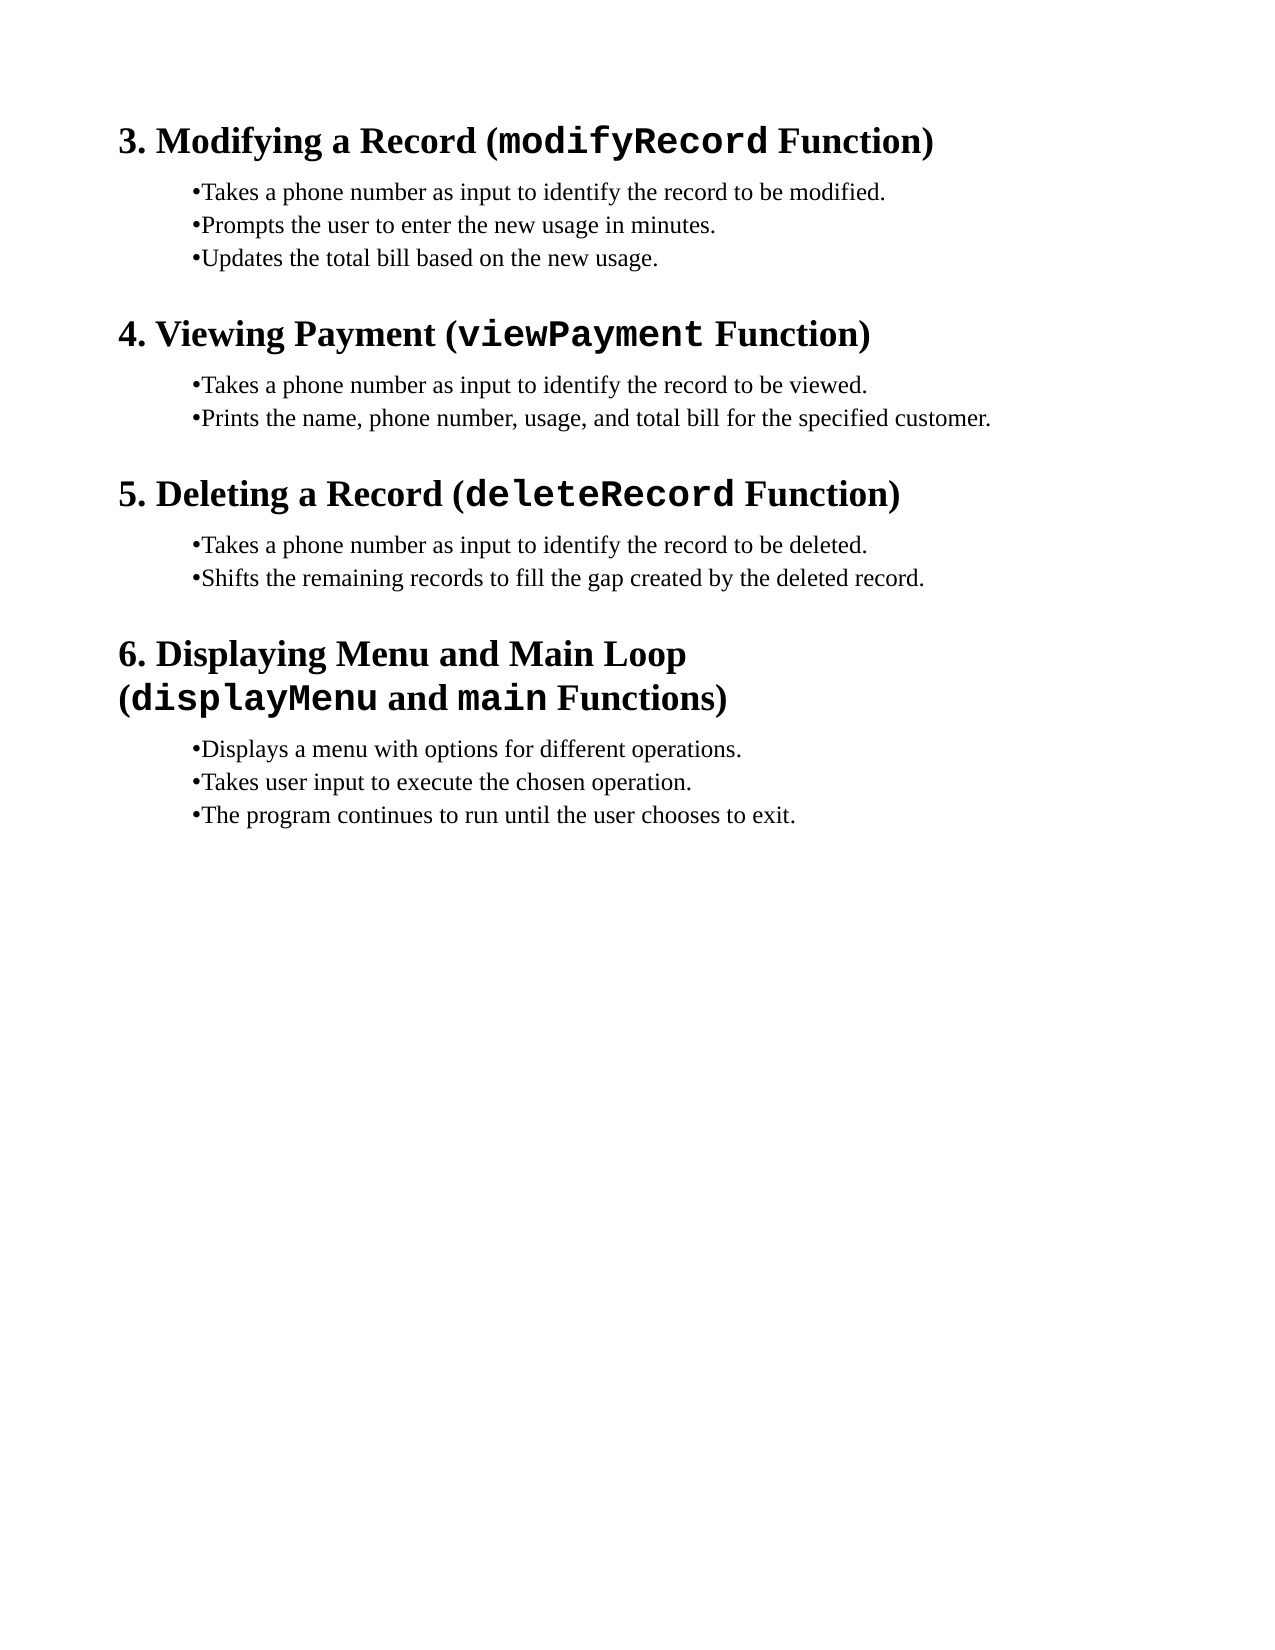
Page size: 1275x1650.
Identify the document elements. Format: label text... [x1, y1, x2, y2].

subtitle 6. Displaying Menu and Main Loop (displayMenu and main Functions) [118, 632, 1157, 721]
subtitle 5. Deleting a Record (deleteRecord Function) [118, 472, 1157, 518]
list Displays a menu with options for different operations. [118, 734, 1157, 762]
list Takes a phone number as input to identify the record to be modified. [118, 177, 1157, 206]
list Shifts the remaining records to fill the gap created by the deleted record. [118, 563, 1157, 592]
list Prints the name, phone number, usage, and total bill for the specified customer. [118, 403, 1157, 432]
list Takes a phone number as input to identify the record to be viewed. [118, 370, 1157, 399]
list Updates the total bill based on the new usage. [118, 243, 1157, 272]
list Prompts the user to enter the new usage in minutes. [118, 210, 1157, 239]
list The program continues to run until the user chooses to exit. [118, 800, 1157, 828]
subtitle 3. Modifying a Record (modifyRecord Function) [118, 118, 1157, 164]
subtitle 4. Viewing Payment (viewPayment Function) [118, 311, 1157, 358]
list Takes a phone number as input to identify the record to be deleted. [118, 530, 1157, 559]
list Takes user input to execute the chosen operation. [118, 767, 1157, 795]
